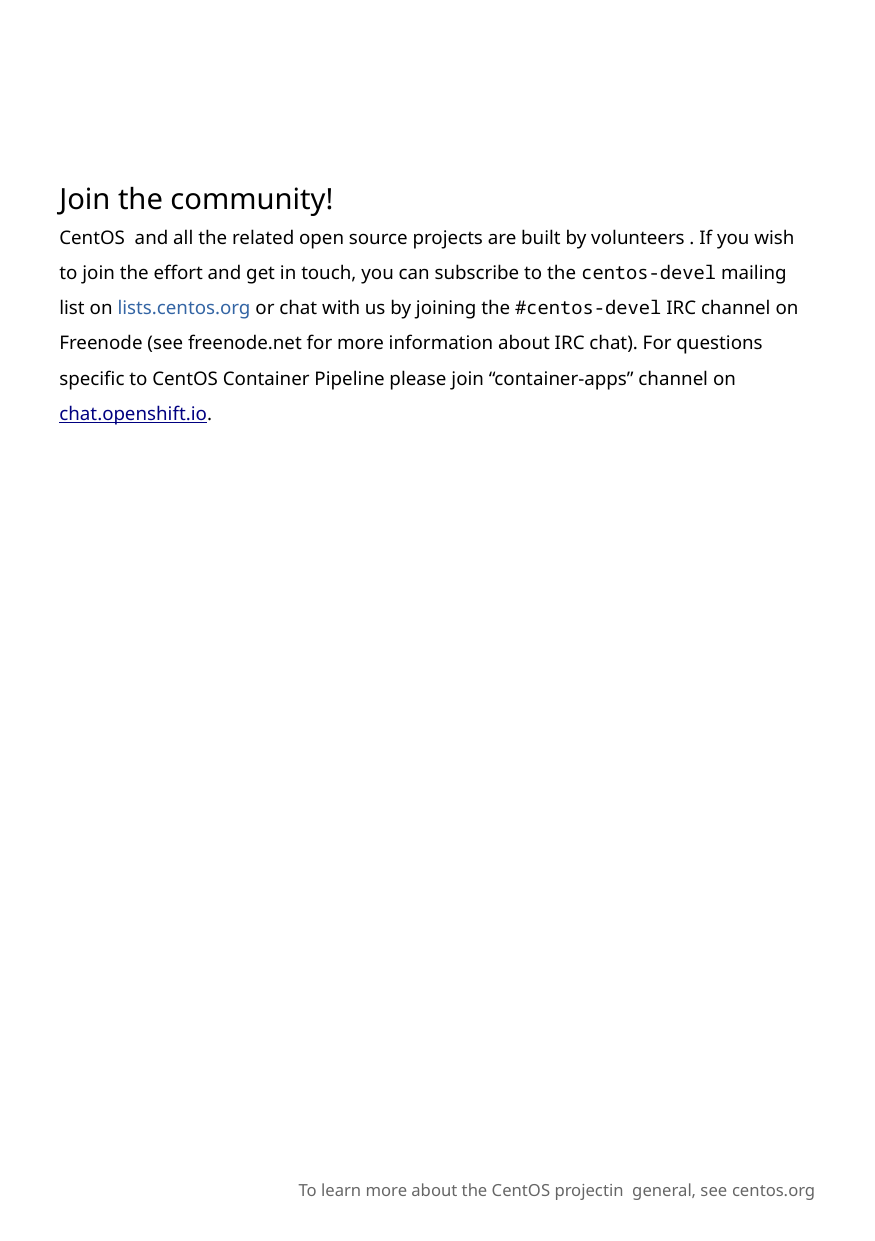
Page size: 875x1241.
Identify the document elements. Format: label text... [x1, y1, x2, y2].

subtitle Join the community! [59, 178, 815, 218]
text CentOS and all the related open source projects are built by volunteers . If you wish to join the effort and get in touch, you can subscribe to the centos-devel mailing list on lists.centos.org or chat with us by joining the #centos-devel IRC channel on Freenode (see freenode.net for more information about IRC chat). For questions specific to CentOS Container Pipeline please join “container-apps” channel on chat.openshift.io. [59, 224, 815, 426]
